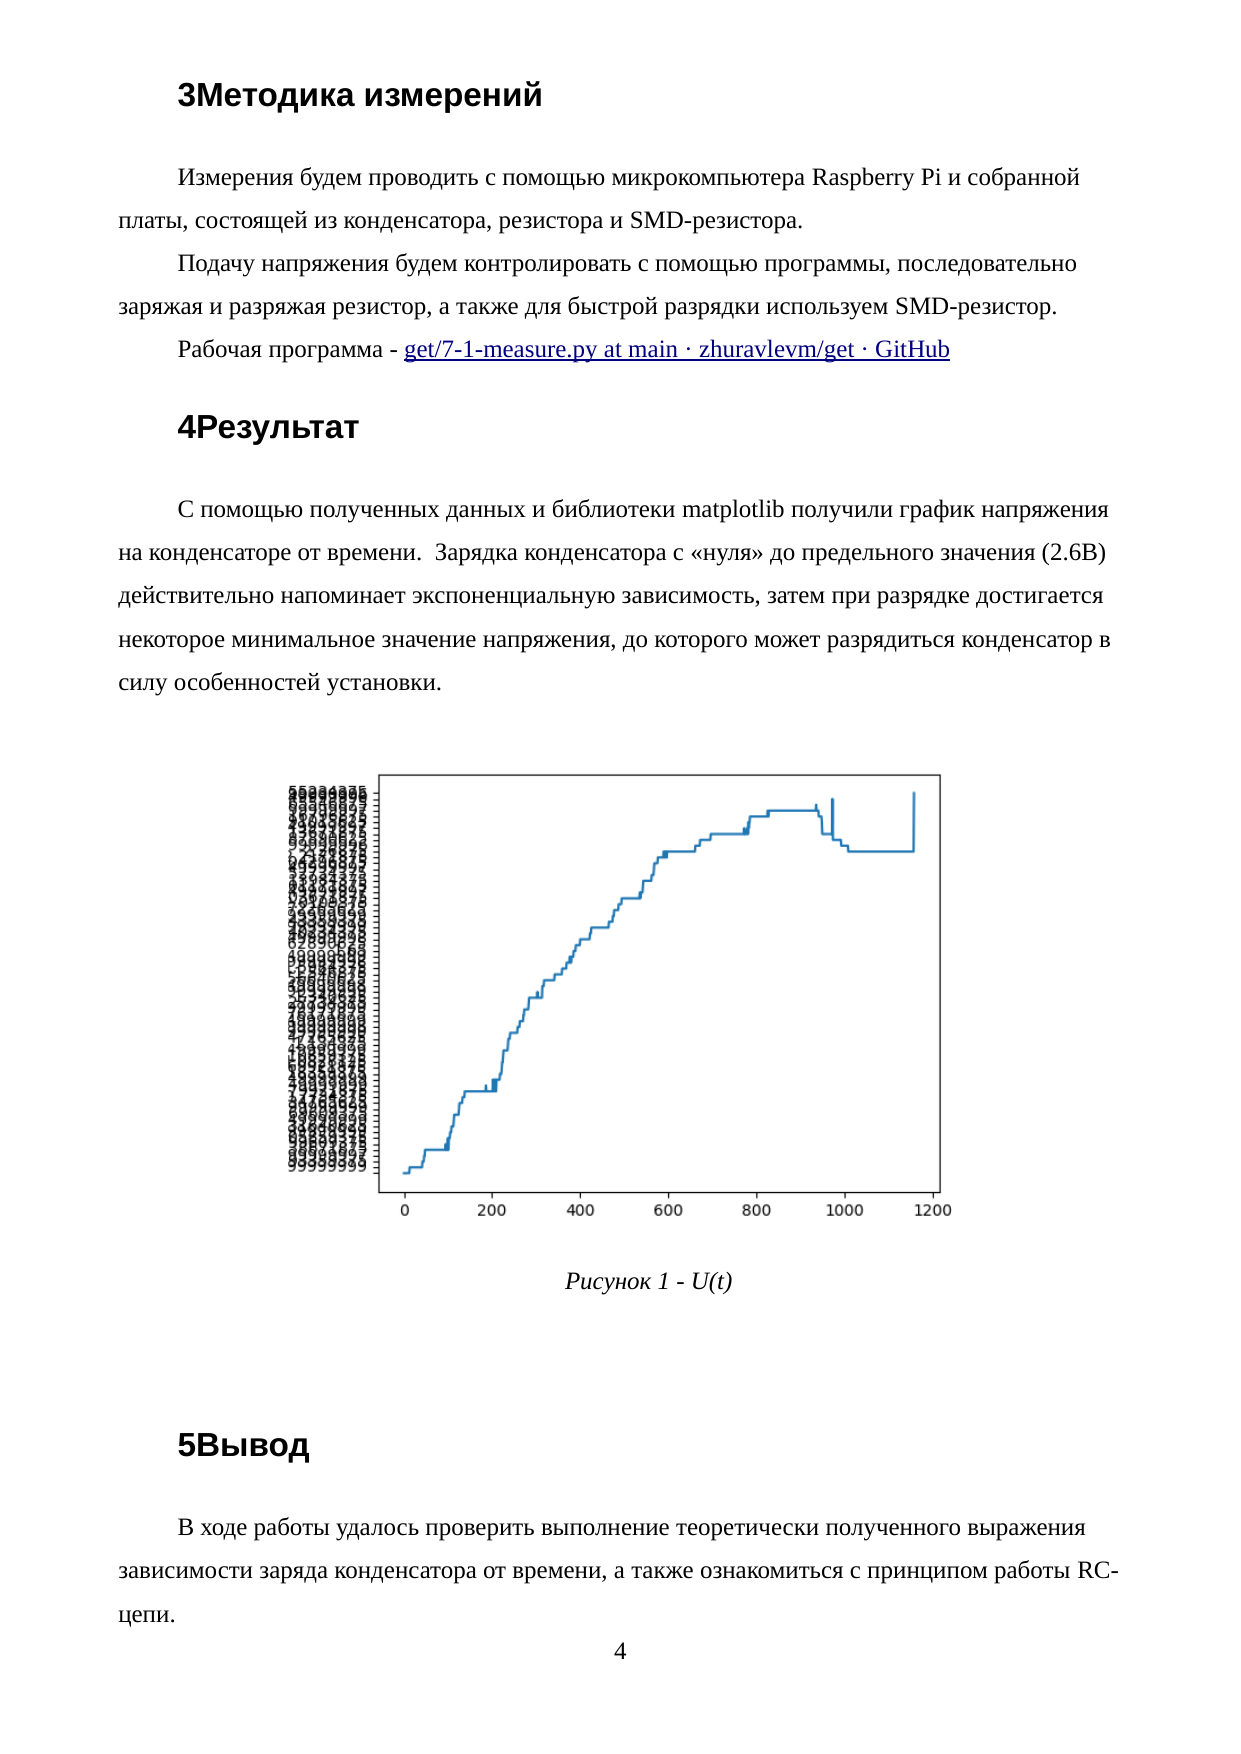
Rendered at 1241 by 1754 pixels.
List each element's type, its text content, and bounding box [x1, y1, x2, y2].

subtitle Результат [118, 407, 1122, 446]
text С помощью полученных данных и библиотеки matplotlib получили график напряжения на конденсаторе от времени. Зарядка конденсатора с «нуля» до предельного значения (2.6В) действительно напоминает экспоненциальную зависимость, затем при разрядке достигается некоторое минимальное значение напряжения, до которого может разрядиться конденсатор в силу особенностей установки. [118, 494, 1122, 696]
text Подачу напряжения будем контролировать с помощью программы, последовательно заряжая и разряжая резистор, а также для быстрой разрядки используем SMD-резистор. [118, 248, 1122, 320]
text Рабочая программа - get/7-1-measure.py at main · zhuravlevm/get · GitHub [118, 334, 1122, 363]
text В ходе работы удалось проверить выполнение теоретически полученного выражения зависимости заряда конденсатора от времени, а также ознакомиться с принципом работы RC-цепи. [118, 1512, 1122, 1627]
subtitle Вывод [118, 1425, 1122, 1464]
text Измерения будем проводить с помощью микрокомпьютера Raspberry Pi и собранной платы, состоящей из конденсатора, резистора и SMD-резистора. [118, 162, 1122, 234]
subtitle Методика измерений [118, 75, 1122, 113]
text Рисунок 1 - U(t) [118, 1266, 1122, 1295]
